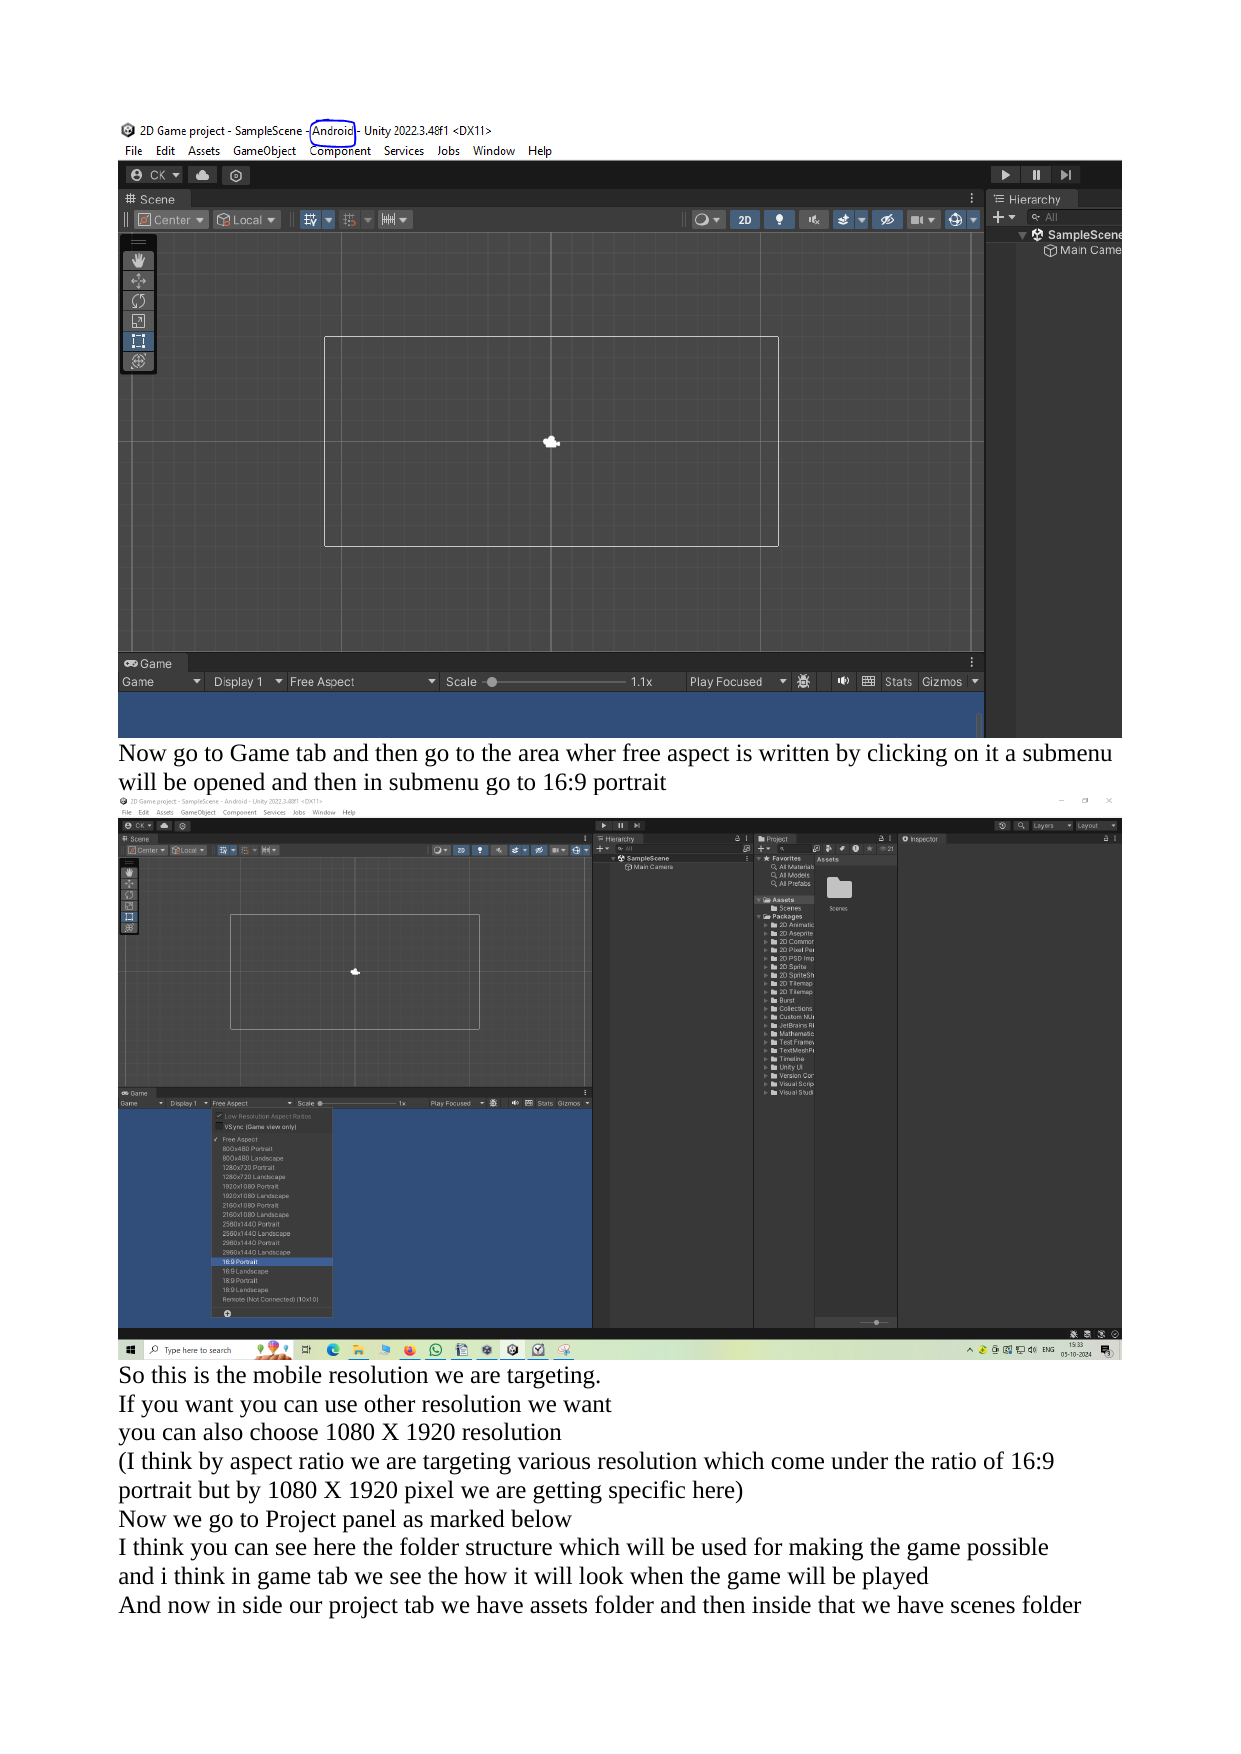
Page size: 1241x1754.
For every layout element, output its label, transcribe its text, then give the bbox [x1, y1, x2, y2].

text (I think by aspect ratio we are targeting various resolution which come under the ratio of 16:9 portrait but by 1080 X 1920 pixel we are getting specific here) [118, 1446, 1122, 1504]
text And now in side our project tab we have assets folder and then inside that we have scenes folder [118, 1590, 1122, 1619]
text Now go to Game tab and then go to the area wher free aspect is written by clicking on it a submenu will be opened and then in submenu go to 16:9 portrait [118, 738, 1122, 795]
picture [118, 118, 1122, 738]
text I think you can see here the folder structure which will be used for making the game possible [118, 1532, 1122, 1561]
text If you want you can use other resolution we want [118, 1389, 1122, 1417]
text you can also choose 1080 X 1920 resolution [118, 1417, 1122, 1446]
text Now we go to Project panel as marked below [118, 1504, 1122, 1532]
text and i think in game tab we see the how it will look when the game will be played [118, 1561, 1122, 1590]
picture [118, 795, 1122, 1360]
text So this is the mobile resolution we are targeting. [118, 1360, 1122, 1389]
